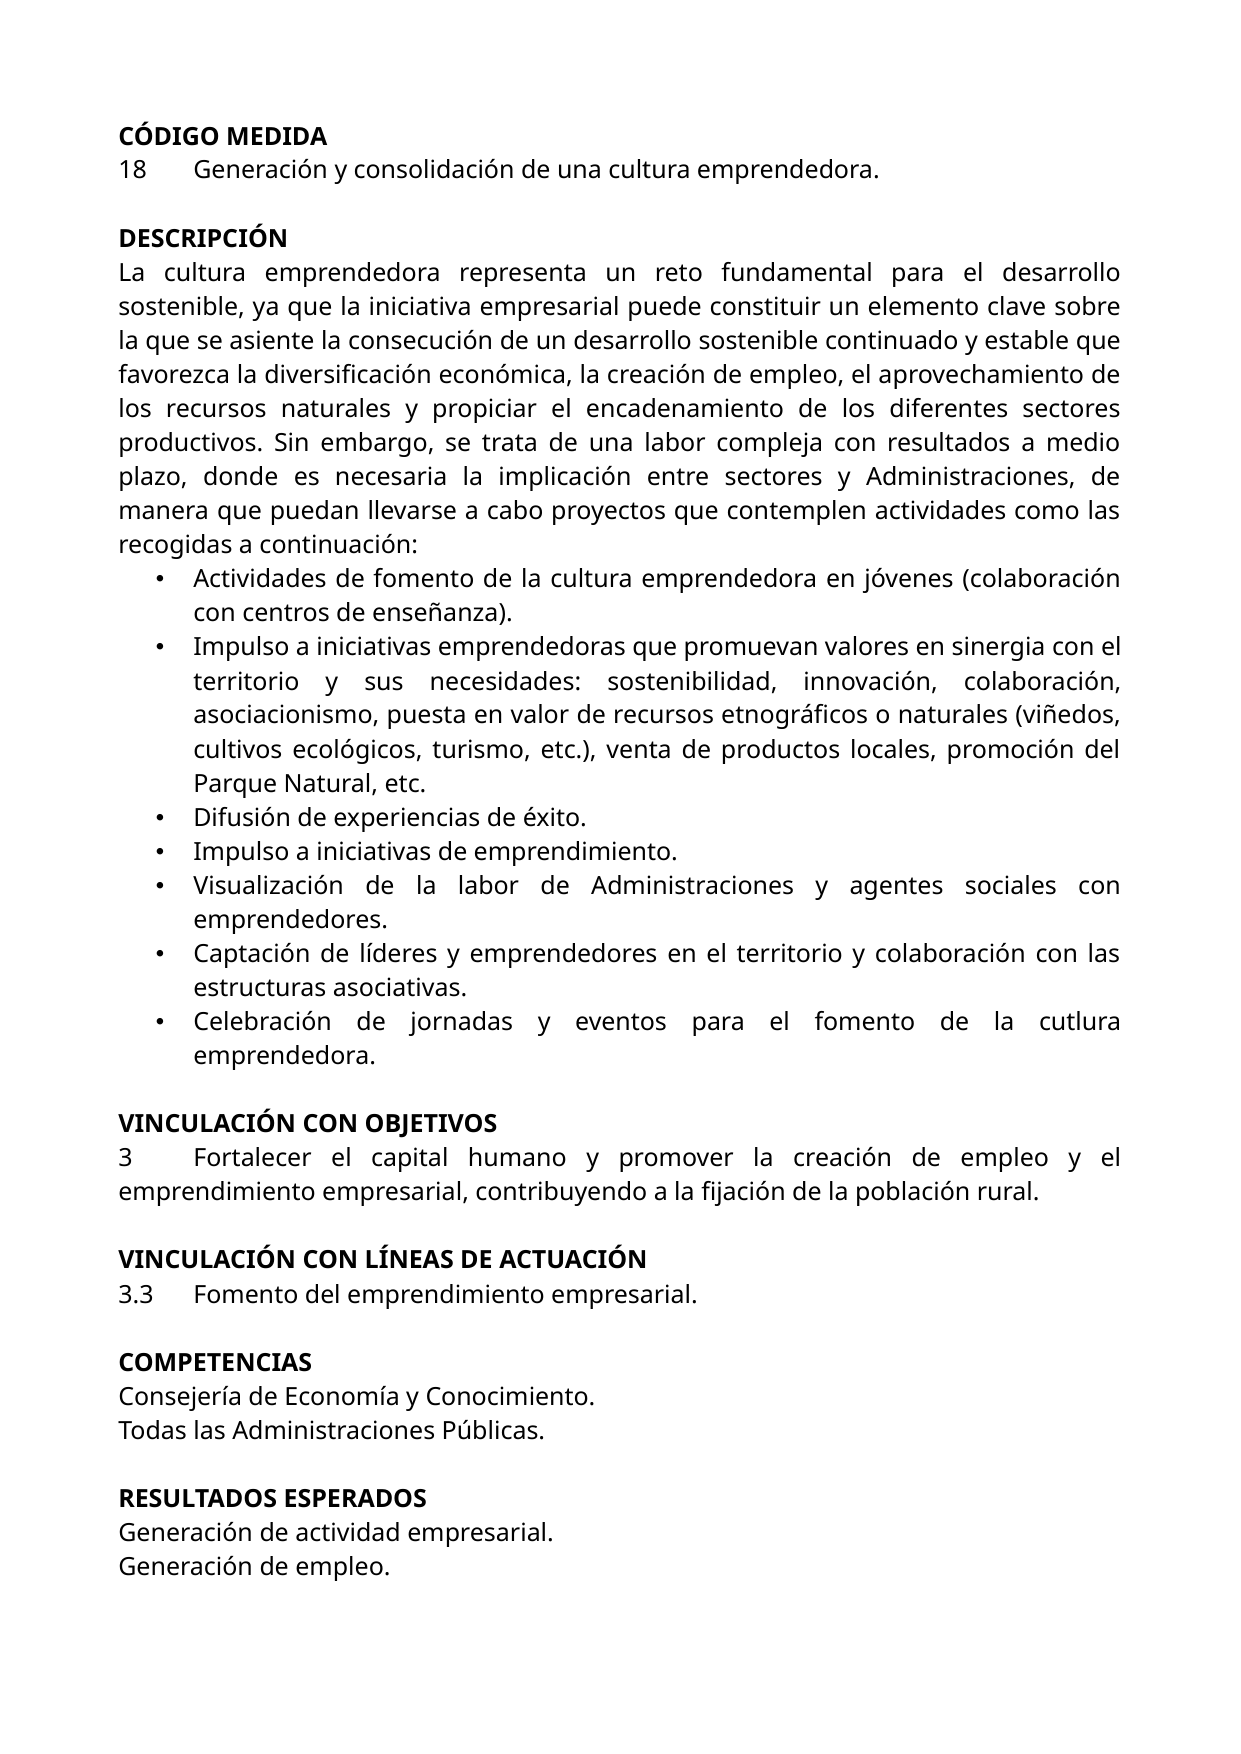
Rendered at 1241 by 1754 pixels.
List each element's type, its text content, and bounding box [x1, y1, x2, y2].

text 3 Fortalecer el capital humano y promover la creación de empleo y el emprendimiento empresarial, contribuyendo a la fijación de la población rural. [118, 1140, 1122, 1208]
text La cultura emprendedora representa un reto fundamental para el desarrollo sostenible, ya que la iniciativa empresarial puede constituir un elemento clave sobre la que se asiente la consecución de un desarrollo sostenible continuado y estable que favorezca la diversificación económica, la creación de empleo, el aprovechamiento de los recursos naturales y propiciar el encadenamiento de los diferentes sectores productivos. Sin embargo, se trata de una labor compleja con resultados a medio plazo, donde es necesaria la implicación entre sectores y Administraciones, de manera que puedan llevarse a cabo proyectos que contemplen actividades como las recogidas a continuación: [118, 254, 1122, 561]
list Impulso a iniciativas de emprendimiento. [156, 833, 1122, 867]
list Difusión de experiencias de éxito. [156, 799, 1122, 833]
text 3.3 Fomento del emprendimiento empresarial. [118, 1276, 1122, 1310]
list Actividades de fomento de la cultura emprendedora en jóvenes (colaboración con centros de enseñanza). [156, 561, 1122, 629]
text COMPETENCIAS [118, 1344, 1122, 1378]
text VINCULACIÓN CON LÍNEAS DE ACTUACIÓN [118, 1242, 1122, 1276]
list Visualización de la labor de Administraciones y agentes sociales con emprendedores. [156, 867, 1122, 936]
text CÓDIGO MEDIDA [118, 118, 1122, 152]
list Celebración de jornadas y eventos para el fomento de la cutlura emprendedora. [156, 1004, 1122, 1072]
list Impulso a iniciativas emprendedoras que promuevan valores en sinergia con el territorio y sus necesidades: sostenibilidad, innovación, colaboración, asociacionismo, puesta en valor de recursos etnográficos o naturales (viñedos, cultivos ecológicos, turismo, etc.), venta de productos locales, promoción del Parque Natural, etc. [156, 629, 1122, 799]
text 18 Generación y consolidación de una cultura emprendedora. [118, 152, 1122, 186]
text VINCULACIÓN CON OBJETIVOS [118, 1106, 1122, 1140]
text Generación de empleo. [118, 1549, 1122, 1583]
text RESULTADOS ESPERADOS [118, 1481, 1122, 1515]
text DESCRIPCIÓN [118, 220, 1122, 254]
text Generación de actividad empresarial. [118, 1515, 1122, 1549]
list Captación de líderes y emprendedores en el territorio y colaboración con las estructuras asociativas. [156, 936, 1122, 1004]
text Todas las Administraciones Públicas. [118, 1412, 1122, 1447]
text Consejería de Economía y Conocimiento. [118, 1378, 1122, 1412]
